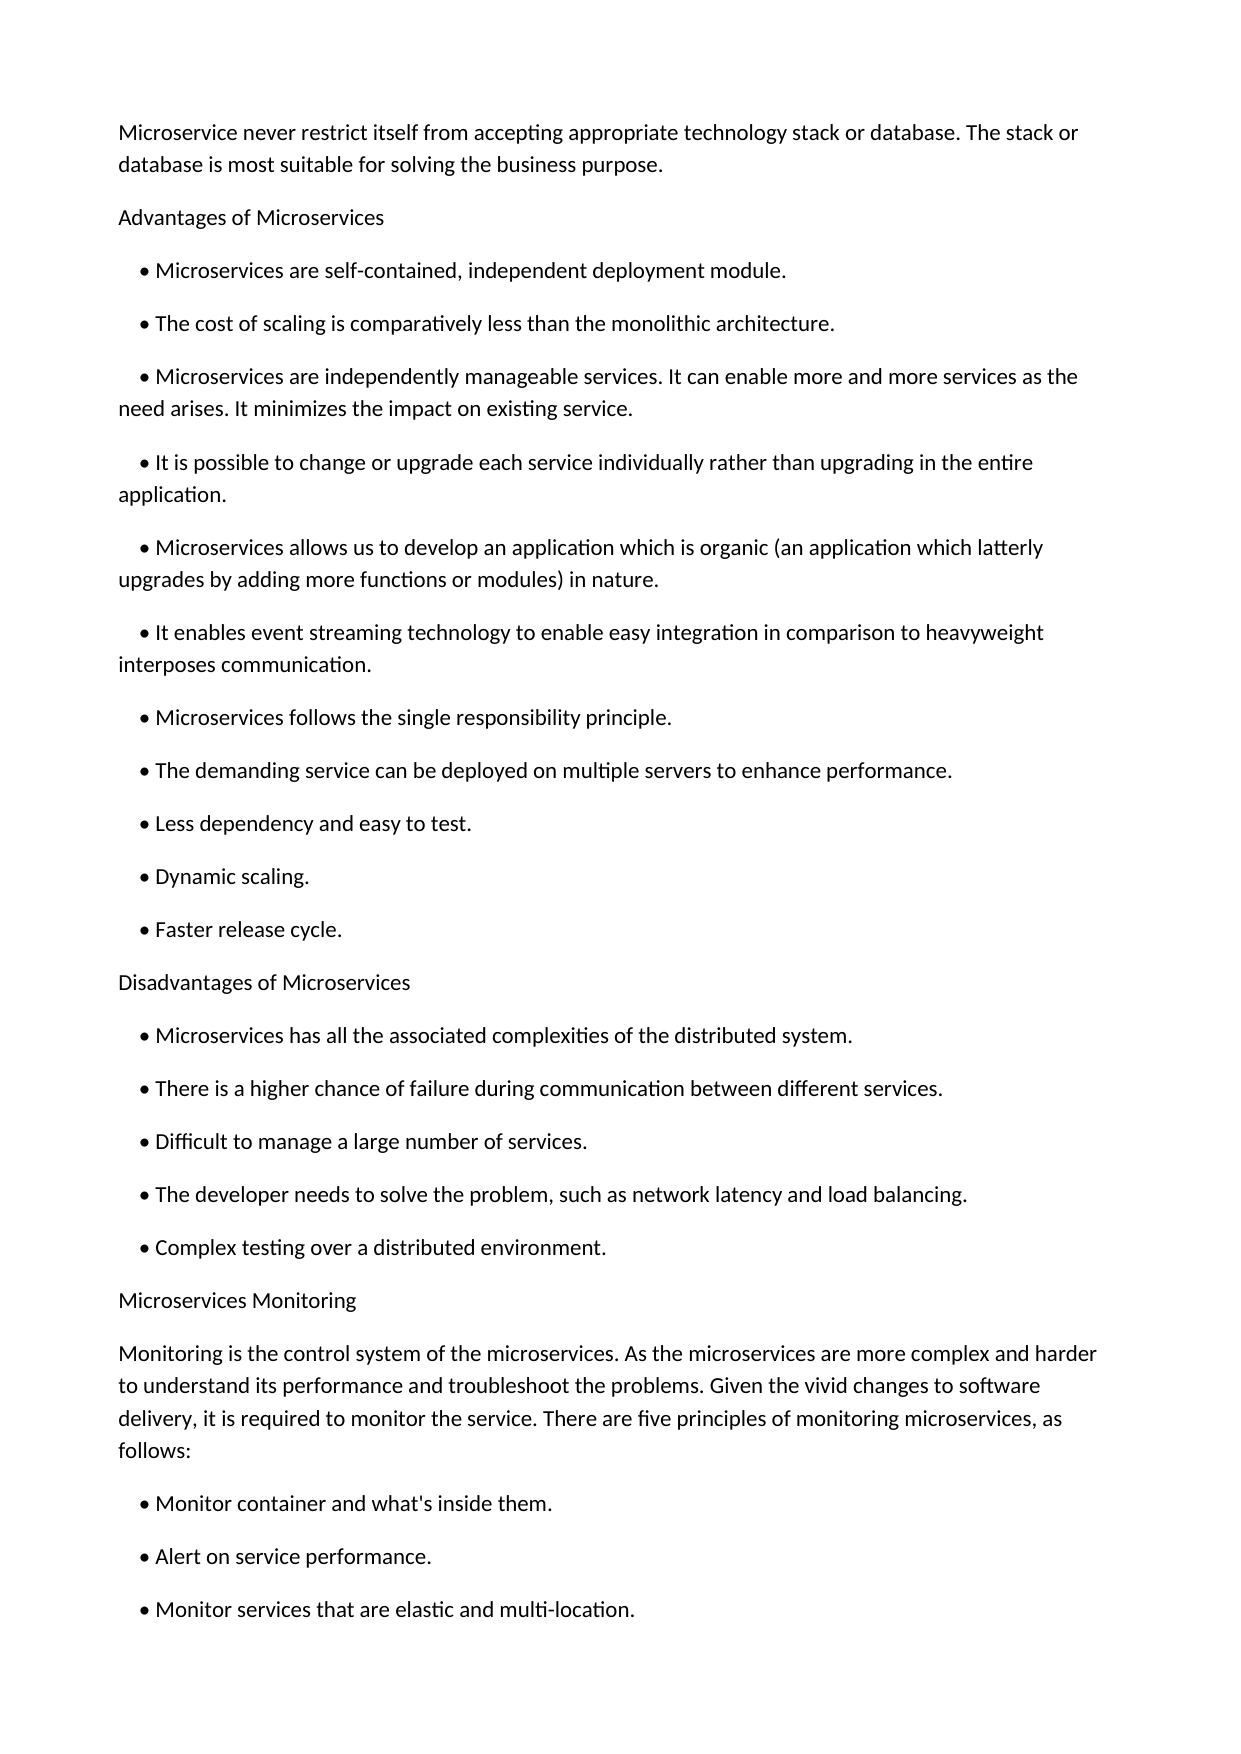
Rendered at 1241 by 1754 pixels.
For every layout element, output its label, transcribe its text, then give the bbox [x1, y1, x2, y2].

text • Alert on service performance. [118, 1542, 1122, 1570]
text • Microservices allows us to develop an application which is organic (an application which latterly upgrades by adding more functions or modules) in nature. [118, 533, 1122, 593]
text • There is a higher chance of failure during communication between different services. [118, 1074, 1122, 1102]
text • Faster release cycle. [118, 915, 1122, 943]
text • It is possible to change or upgrade each service individually rather than upgrading in the entire application. [118, 448, 1122, 508]
text • Dynamic scaling. [118, 862, 1122, 890]
text • It enables event streaming technology to enable easy integration in comparison to heavyweight interposes communication. [118, 618, 1122, 678]
text Monitoring is the control system of the microservices. As the microservices are more complex and harder to understand its performance and troubleshoot the problems. Given the vivid changes to software delivery, it is required to monitor the service. There are five principles of monitoring microservices, as follows: [118, 1339, 1122, 1464]
text • The demanding service can be deployed on multiple servers to enhance performance. [118, 756, 1122, 784]
text • Monitor services that are elastic and multi-location. [118, 1595, 1122, 1623]
text • Complex testing over a distributed environment. [118, 1233, 1122, 1261]
text • The developer needs to solve the problem, such as network latency and load balancing. [118, 1180, 1122, 1208]
text • Monitor container and what's inside them. [118, 1489, 1122, 1517]
text Advantages of Microservices [118, 203, 1122, 231]
text Microservice never restrict itself from accepting appropriate technology stack or database. The stack or database is most suitable for solving the business purpose. [118, 118, 1122, 178]
text • Microservices are independently manageable services. It can enable more and more services as the need arises. It minimizes the impact on existing service. [118, 362, 1122, 423]
text • Less dependency and easy to test. [118, 809, 1122, 837]
text • Microservices follows the single responsibility principle. [118, 703, 1122, 731]
text Microservices Monitoring [118, 1286, 1122, 1314]
text • Microservices has all the associated complexities of the distributed system. [118, 1021, 1122, 1049]
text • Difficult to manage a large number of services. [118, 1127, 1122, 1155]
text • The cost of scaling is comparatively less than the monolithic architecture. [118, 309, 1122, 337]
text • Microservices are self-contained, independent deployment module. [118, 256, 1122, 284]
text Disadvantages of Microservices [118, 968, 1122, 996]
